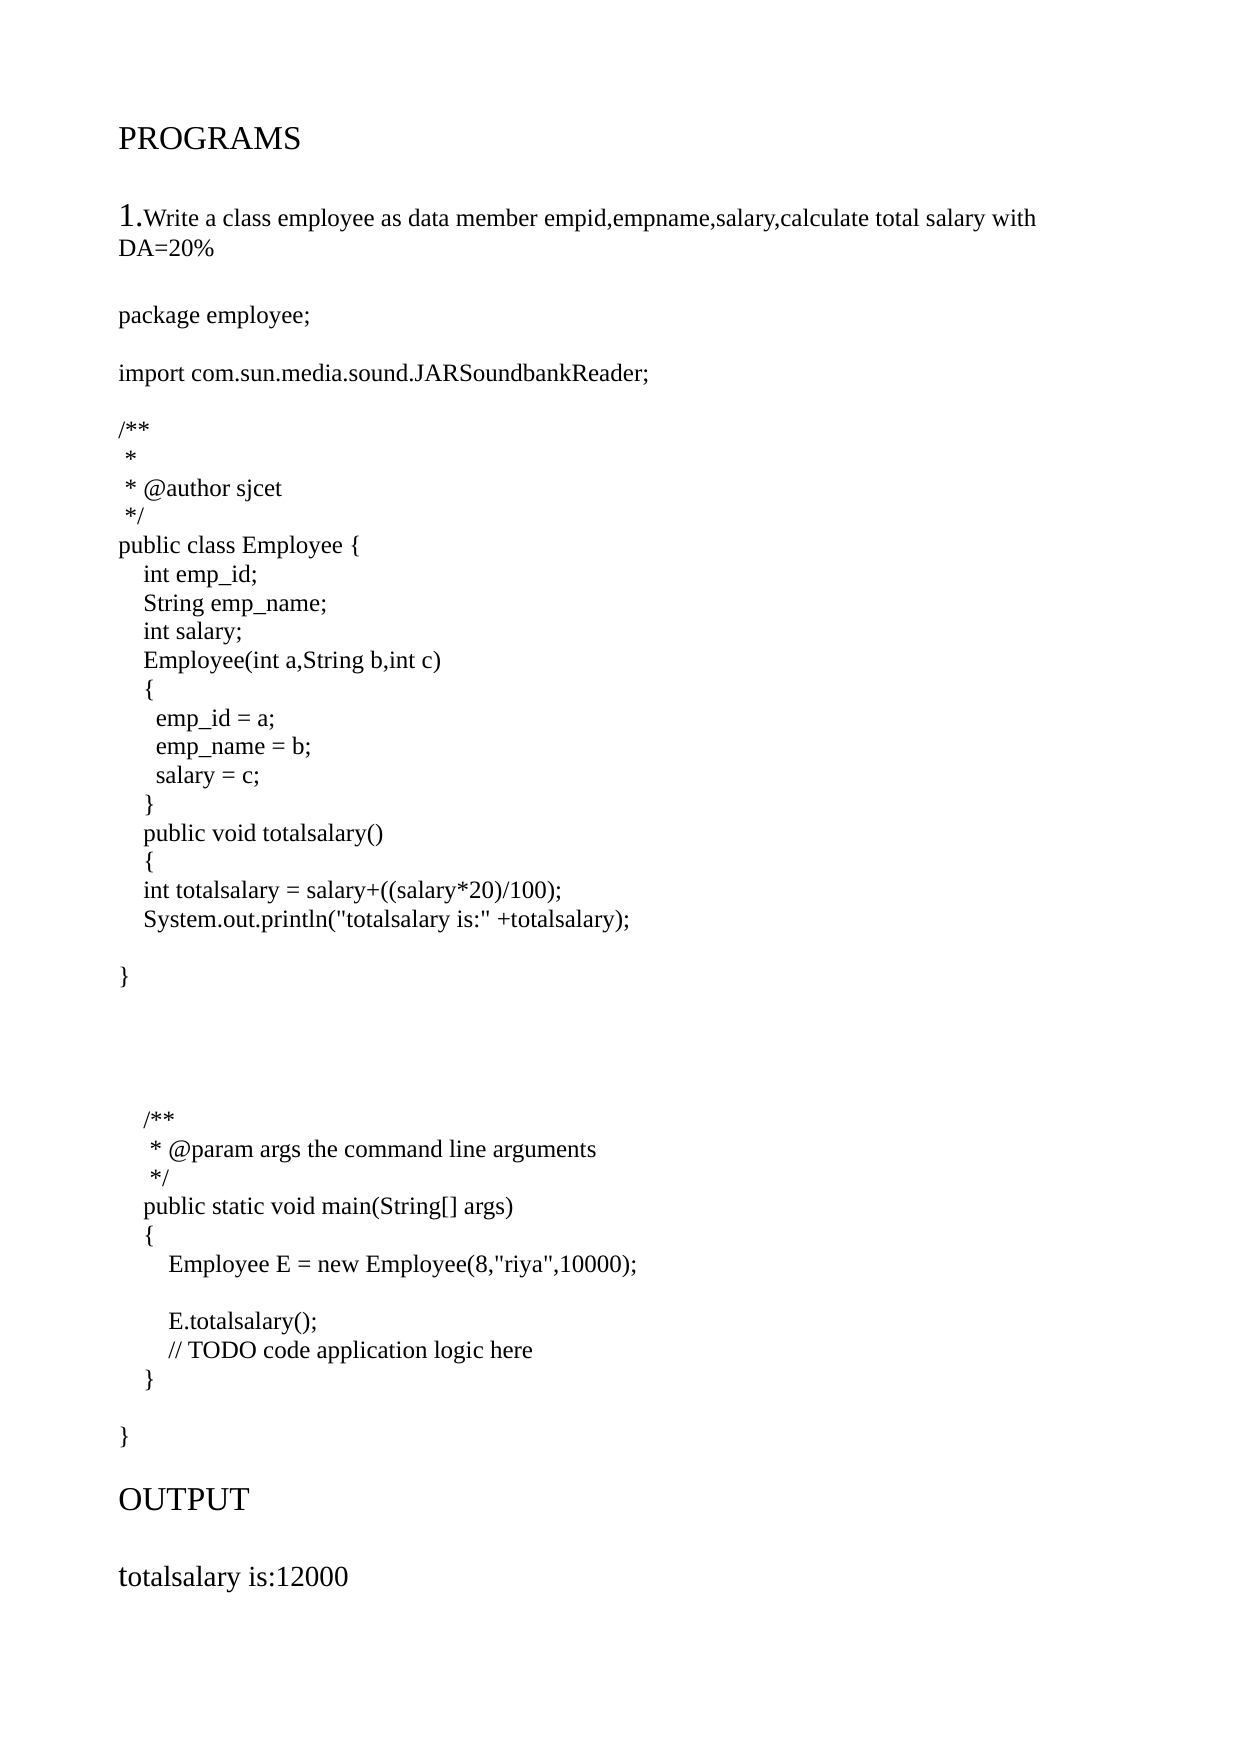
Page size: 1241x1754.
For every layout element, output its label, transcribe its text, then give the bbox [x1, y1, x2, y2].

text } [118, 961, 1122, 990]
text totalsalary is:12000 [118, 1556, 1122, 1594]
text E.totalsalary(); [118, 1306, 1122, 1335]
text /** [118, 1105, 1122, 1134]
text System.out.println("totalsalary is:" +totalsalary); [118, 904, 1122, 933]
text public void totalsalary() [118, 818, 1122, 846]
text } [118, 1364, 1122, 1393]
text public class Employee { [118, 530, 1122, 559]
text Employee E = new Employee(8,"riya",10000); [118, 1249, 1122, 1278]
text int emp_id; [118, 559, 1122, 588]
text } [118, 1421, 1122, 1450]
text { [118, 674, 1122, 703]
text */ [118, 501, 1122, 530]
text int salary; [118, 616, 1122, 645]
text // TODO code application logic here [118, 1335, 1122, 1364]
text OUTPUT [118, 1479, 1122, 1517]
text { [118, 1220, 1122, 1249]
text package employee; [118, 300, 1122, 329]
text emp_name = b; [118, 731, 1122, 760]
text import com.sun.media.sound.JARSoundbankReader; [118, 358, 1122, 386]
text public static void main(String[] args) [118, 1191, 1122, 1220]
text { [118, 846, 1122, 875]
text String emp_name; [118, 588, 1122, 616]
text 1.Write a class employee as data member empid,empname,salary,calculate total salary with DA=20% [118, 195, 1122, 262]
text PROGRAMS [118, 118, 1122, 156]
text * @author sjcet [118, 473, 1122, 501]
text int totalsalary = salary+((salary*20)/100); [118, 875, 1122, 904]
text * [118, 444, 1122, 473]
text emp_id = a; [118, 703, 1122, 731]
text /** [118, 415, 1122, 444]
text */ [118, 1163, 1122, 1191]
text } [118, 789, 1122, 818]
text salary = c; [118, 760, 1122, 789]
text Employee(int a,String b,int c) [118, 645, 1122, 674]
text * @param args the command line arguments [118, 1134, 1122, 1163]
